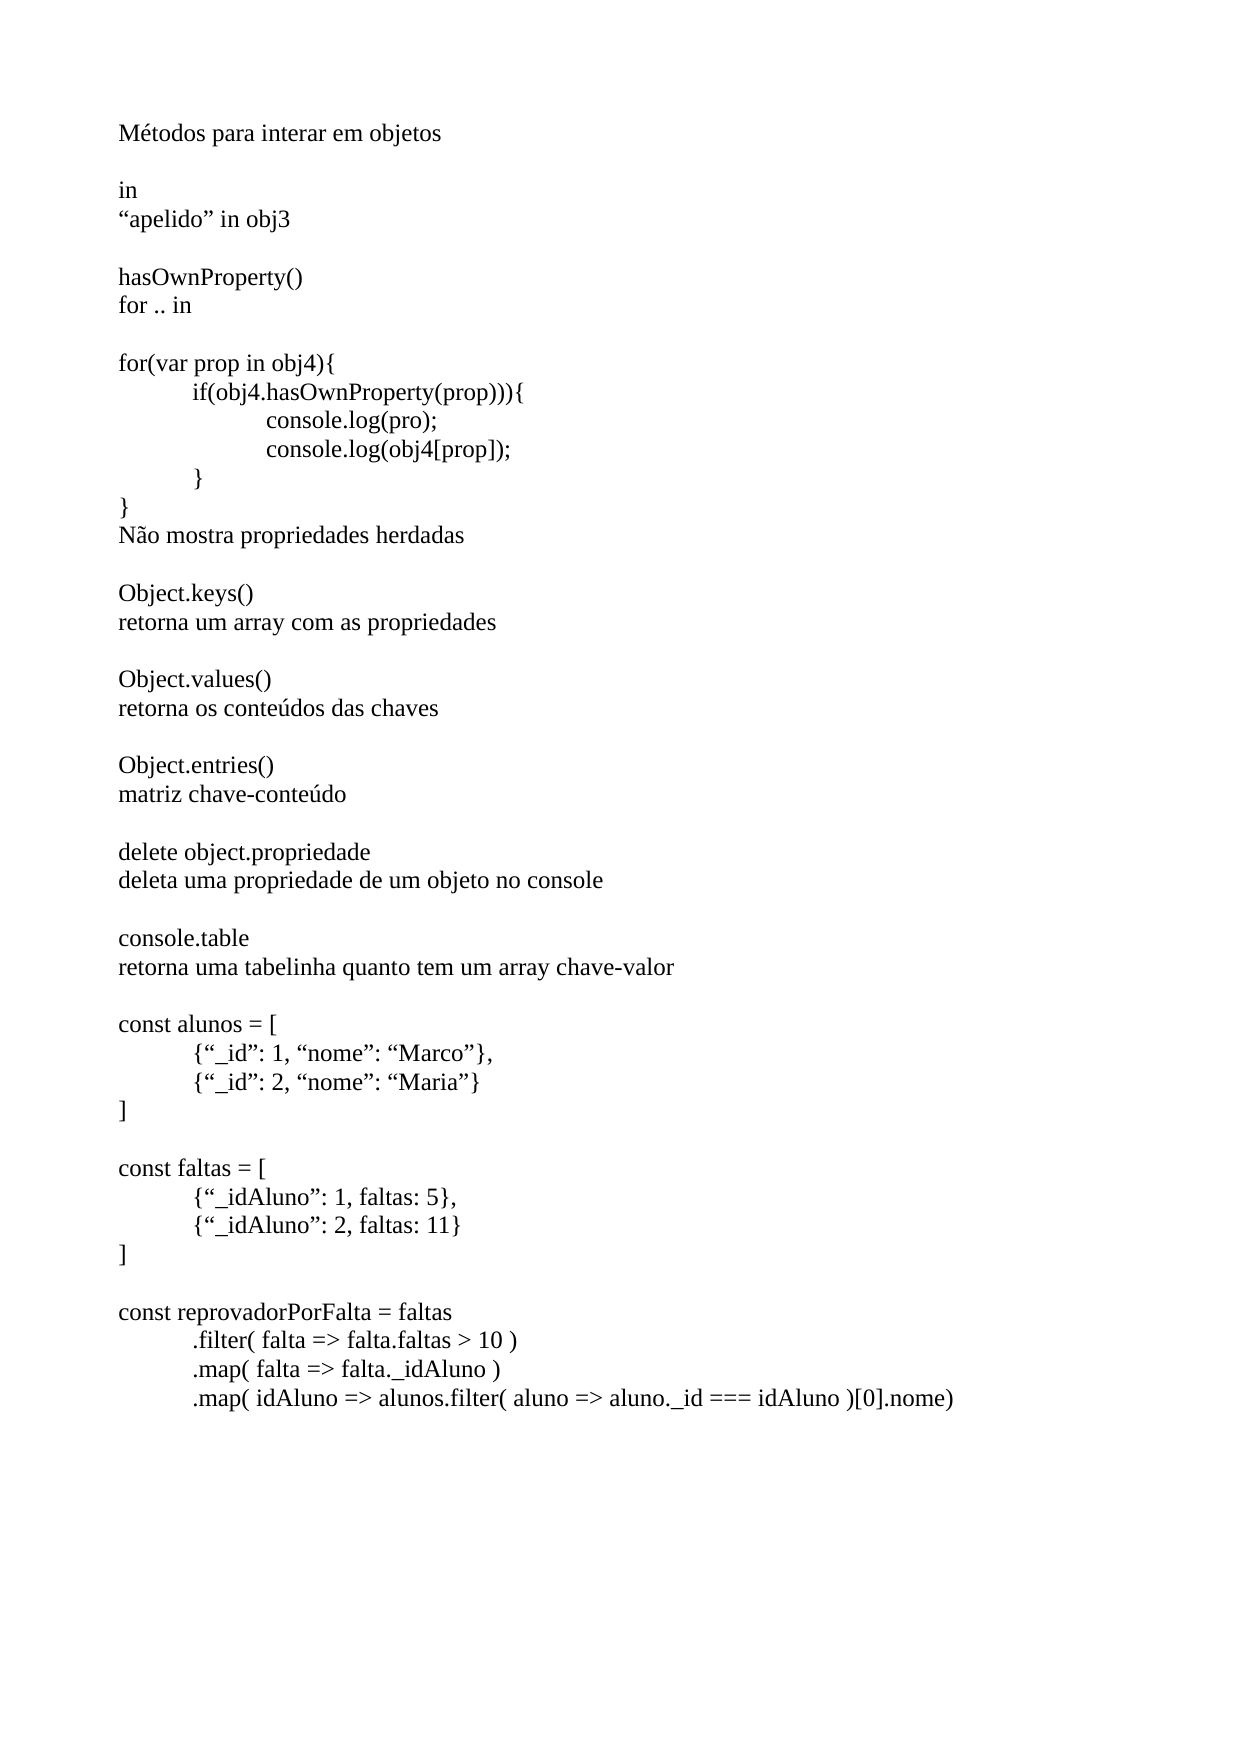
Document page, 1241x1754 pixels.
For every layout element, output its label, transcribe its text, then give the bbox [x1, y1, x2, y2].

text ] [118, 1096, 1122, 1124]
text deleta uma propriedade de um objeto no console [118, 866, 1122, 894]
text matriz chave-conteúdo [118, 779, 1122, 808]
text for(var prop in obj4){ [118, 348, 1122, 377]
text .map( idAluno => alunos.filter( aluno => aluno._id === idAluno )[0].nome) [118, 1383, 1122, 1412]
text } [118, 463, 1122, 492]
text retorna um array com as propriedades [118, 607, 1122, 636]
text Object.keys() [118, 578, 1122, 607]
text Object.entries() [118, 751, 1122, 779]
text .filter( falta => falta.faltas > 10 ) [118, 1326, 1122, 1354]
text Object.values() [118, 664, 1122, 693]
text {“_idAluno”: 2, faltas: 11} [118, 1211, 1122, 1239]
text for .. in [118, 291, 1122, 319]
text “apelido” in obj3 [118, 204, 1122, 233]
text {“_id”: 2, “nome”: “Maria”} [118, 1067, 1122, 1096]
text } [118, 492, 1122, 521]
text retorna uma tabelinha quanto tem um array chave-valor [118, 952, 1122, 981]
text .map( falta => falta._idAluno ) [118, 1354, 1122, 1383]
text ] [118, 1239, 1122, 1268]
text console.table [118, 923, 1122, 952]
text {“_id”: 1, “nome”: “Marco”}, [118, 1038, 1122, 1067]
text if(obj4.hasOwnProperty(prop))){ [118, 377, 1122, 406]
text Métodos para interar em objetos [118, 118, 1122, 147]
text {“_idAluno”: 1, faltas: 5}, [118, 1182, 1122, 1211]
text const reprovadorPorFalta = faltas [118, 1297, 1122, 1326]
text const alunos = [ [118, 1009, 1122, 1038]
text retorna os conteúdos das chaves [118, 693, 1122, 722]
text delete object.propriedade [118, 837, 1122, 866]
text in [118, 176, 1122, 204]
text console.log(obj4[prop]); [118, 434, 1122, 463]
text hasOwnProperty() [118, 262, 1122, 291]
text console.log(pro); [118, 406, 1122, 434]
text const faltas = [ [118, 1153, 1122, 1182]
text Não mostra propriedades herdadas [118, 521, 1122, 549]
